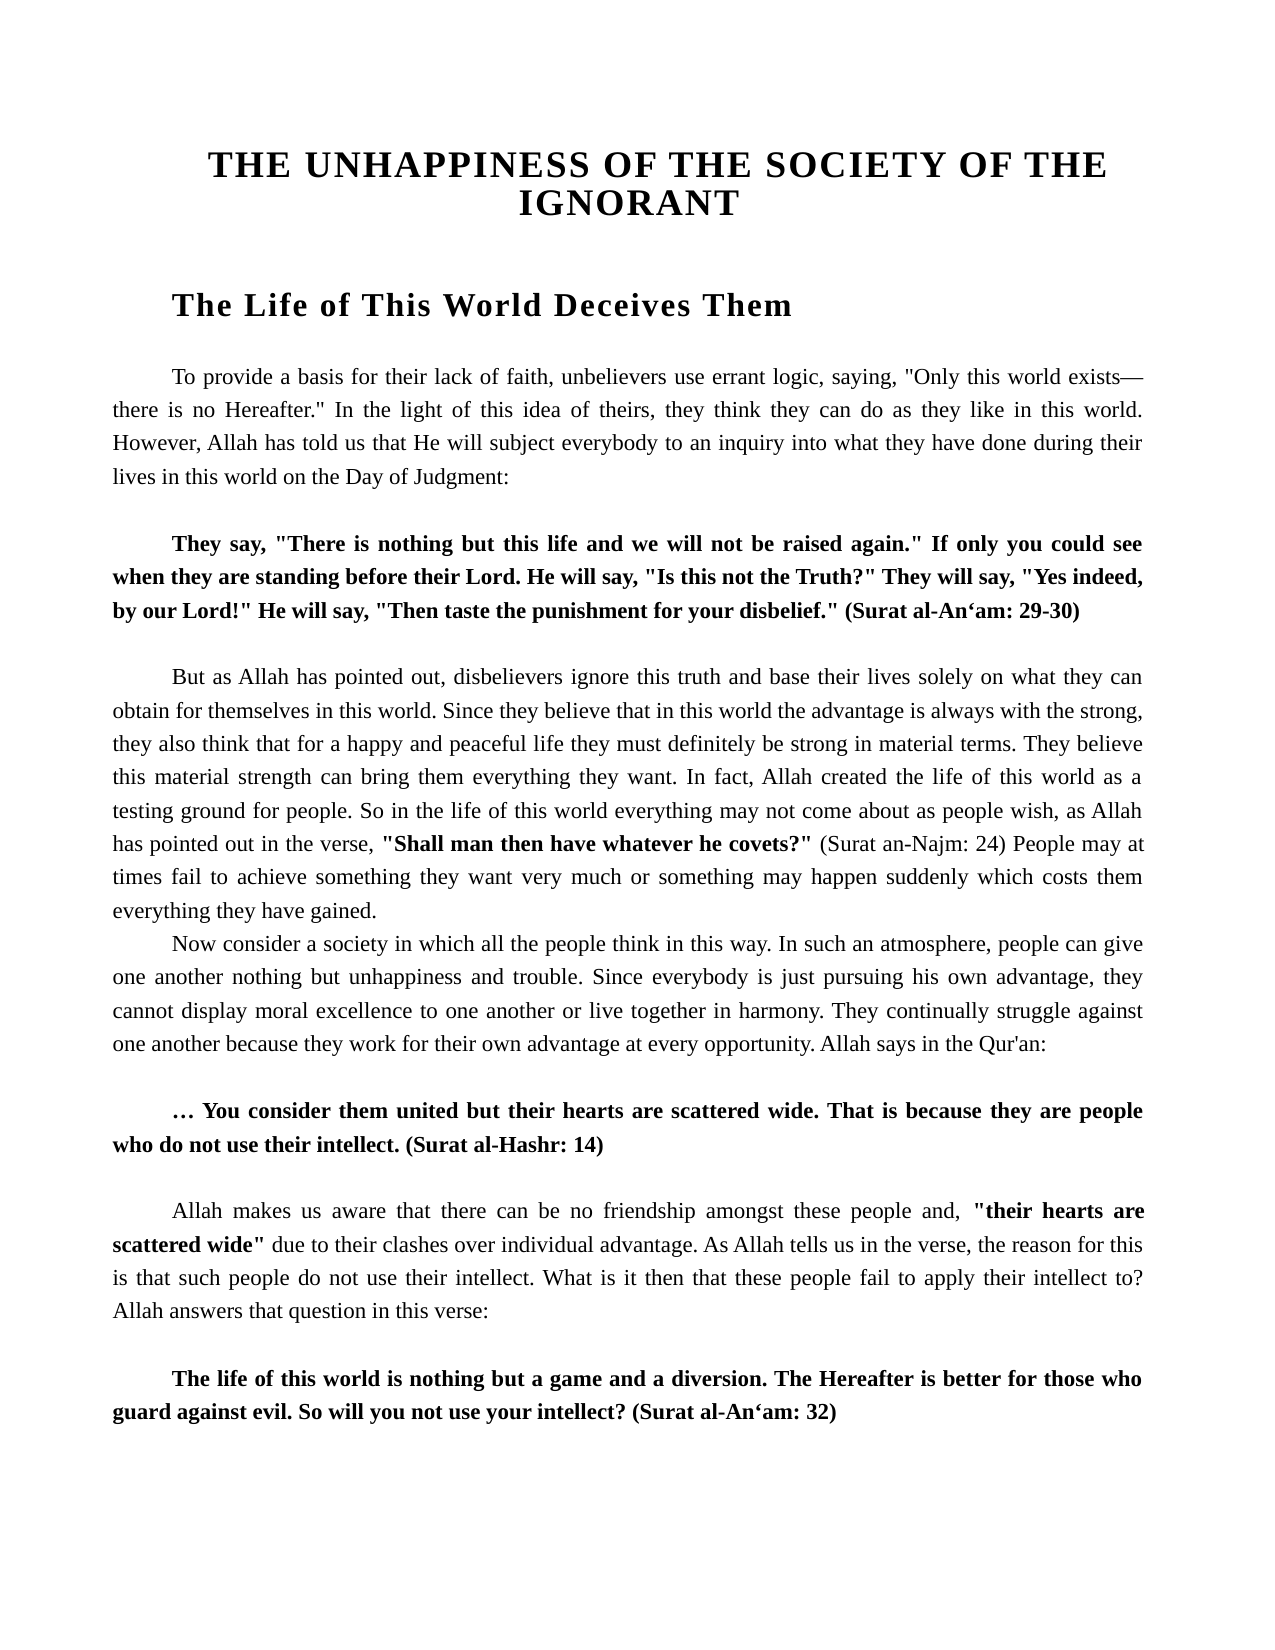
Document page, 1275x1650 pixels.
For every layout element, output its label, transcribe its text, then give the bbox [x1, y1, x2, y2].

text But as Allah has pointed out, disbelievers ignore this truth and base their lives solely on what they can obtain for themselves in this world. Since they believe that in this world the advantage is always with the strong, they also think that for a happy and peaceful life they must definitely be strong in material terms. They believe this material strength can bring them everything they want. In fact, Allah created the life of this world as a testing ground for people. So in the life of this world everything may not come about as people wish, as Allah has pointed out in the verse, "Shall man then have whatever he covets?" (Surat an-Najm: 24) People may at times fail to achieve something they want very much or something may happen suddenly which costs them everything they have gained. [112, 658, 1145, 925]
text They say, "There is nothing but this life and we will not be raised again." If only you could see when they are standing before their Lord. He will say, "Is this not the Truth?" They will say, "Yes indeed, by our Lord!" He will say, "Then taste the punishment for your disbelief." (Surat al-An‘am: 29-30) [112, 525, 1145, 625]
text … You consider them united but their hearts are scattered wide. That is because they are people who do not use their intellect. (Surat al-Hashr: 14) [112, 1092, 1145, 1159]
text Now consider a society in which all the people think in this way. In such an atmosphere, people can give one another nothing but unhappiness and trouble. Since everybody is just pursuing his own advantage, they cannot display moral excellence to one another or live together in harmony. They continually struggle against one another because they work for their own advantage at every opportunity. Allah says in the Qur'an: [112, 925, 1145, 1058]
text The Life of This World Deceives Them [112, 290, 1145, 323]
text Allah makes us aware that there can be no friendship amongst these people and, "their hearts are scattered wide" due to their clashes over individual advantage. As Allah tells us in the verse, the reason for this is that such people do not use their intellect. What is it then that these people fail to apply their intellect to? Allah answers that question in this verse: [112, 1192, 1145, 1326]
text To provide a basis for their lack of faith, unbelievers use errant logic, saying, "Only this world exists—there is no Hereafter." In the light of this idea of theirs, they think they can do as they like in this world. However, Allah has told us that He will subject everybody to an inquiry into what they have done during their lives in this world on the Day of Judgment: [112, 357, 1145, 491]
text The life of this world is nothing but a game and a diversion. The Hereafter is better for those who guard against evil. So will you not use your intellect? (Surat al-An‘am: 32) [112, 1359, 1145, 1426]
text THE UNHAPPINESS OF THE SOCIETY OF THE IGNORANT [112, 148, 1145, 223]
